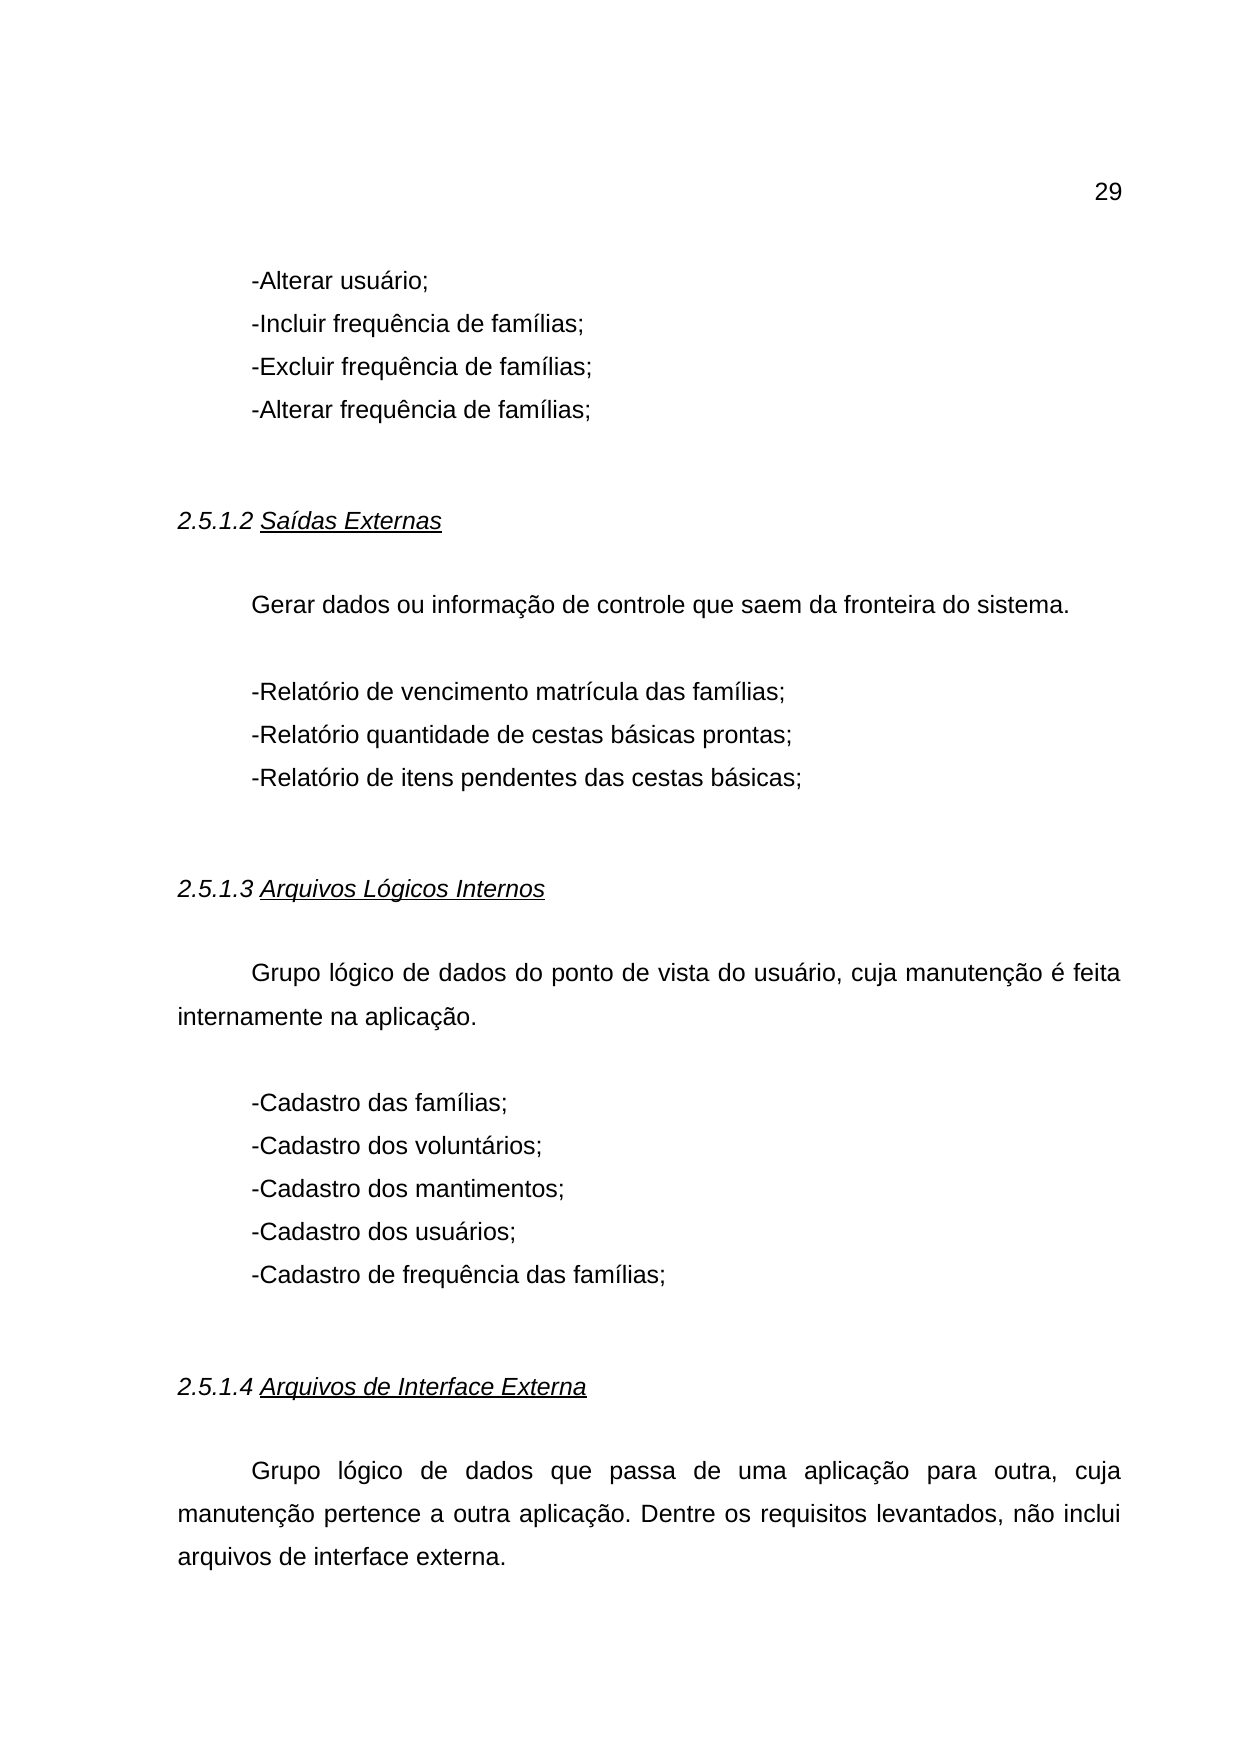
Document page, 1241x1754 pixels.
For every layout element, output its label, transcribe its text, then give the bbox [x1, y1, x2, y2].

text Grupo lógico de dados que passa de uma aplicação para outra, cuja manutenção pertence a outra aplicação. Dentre os requisitos levantados, não inclui arquivos de interface externa. [177, 1456, 1122, 1571]
text -Cadastro dos mantimentos; [177, 1174, 1122, 1203]
text -Relatório quantidade de cestas básicas prontas; [177, 720, 1122, 749]
text -Cadastro das famílias; [177, 1088, 1122, 1117]
text -Excluir frequência de famílias; [177, 352, 1122, 381]
text -Cadastro dos usuários; [177, 1217, 1122, 1246]
subtitle 2.5.1.4 Arquivos de Interface Externa [177, 1372, 1122, 1400]
subtitle 2.5.1.3 Arquivos Lógicos Internos [177, 874, 1122, 903]
text -Alterar usuário; [177, 266, 1122, 294]
text -Relatório de itens pendentes das cestas básicas; [177, 763, 1122, 792]
text Grupo lógico de dados do ponto de vista do usuário, cuja manutenção é feita internamente na aplicação. [177, 958, 1122, 1030]
text -Cadastro dos voluntários; [177, 1131, 1122, 1160]
text Gerar dados ou informação de controle que saem da fronteira do sistema. [177, 591, 1122, 619]
text -Relatório de vencimento matrícula das famílias; [177, 677, 1122, 706]
subtitle 2.5.1.2 Saídas Externas [177, 506, 1122, 535]
text -Cadastro de frequência das famílias; [177, 1260, 1122, 1289]
text -Incluir frequência de famílias; [177, 309, 1122, 338]
text -Alterar frequência de famílias; [177, 395, 1122, 424]
